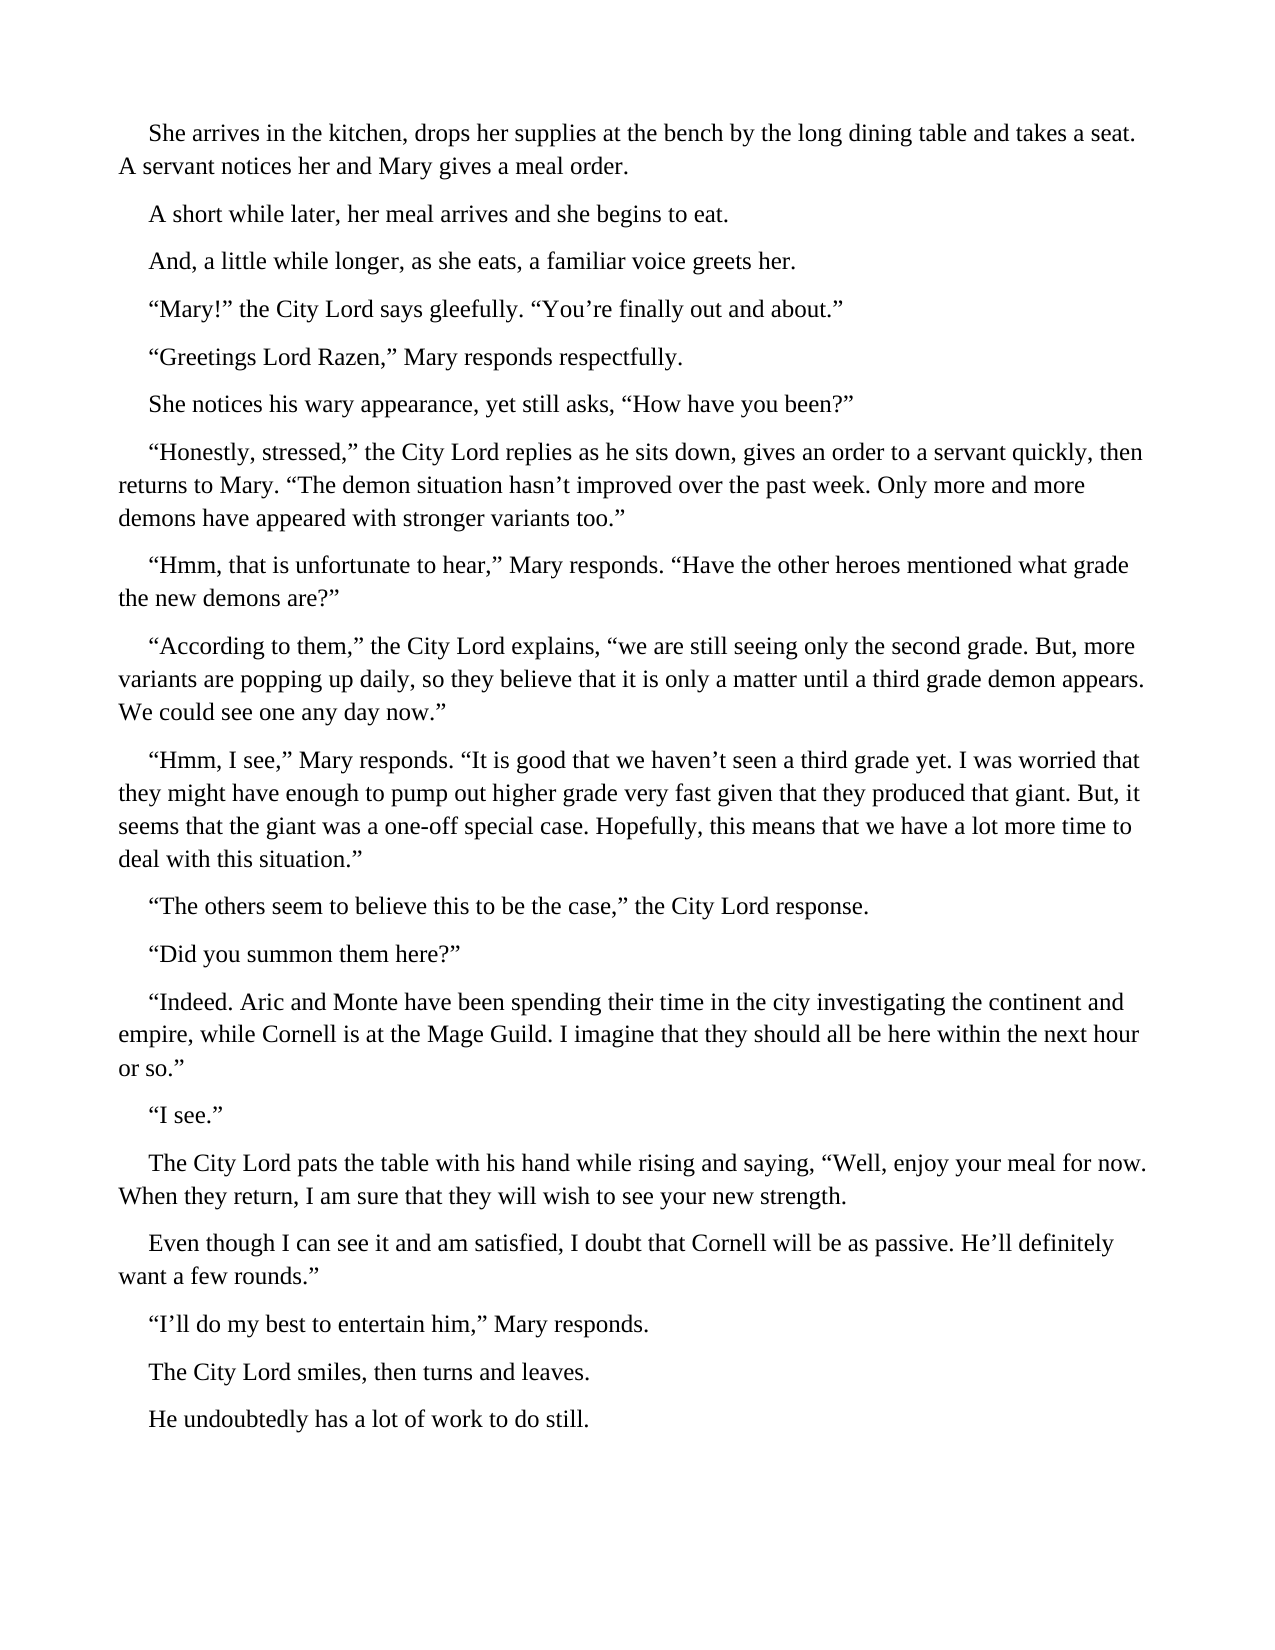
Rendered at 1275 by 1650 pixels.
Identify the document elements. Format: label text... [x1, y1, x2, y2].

text She arrives in the kitchen, drops her supplies at the bench by the long dining table and takes a seat. A servant notices her and Mary gives a meal order. [118, 118, 1157, 180]
text The City Lord smiles, then turns and leaves. [118, 1357, 1157, 1385]
text “I see.” [118, 1100, 1157, 1129]
text “Indeed. Aric and Monte have been spending their time in the city investigating the continent and empire, while Cornell is at the Mage Guild. I imagine that they should all be here within the next hour or so.” [118, 987, 1157, 1081]
text “Honestly, stressed,” the City Lord replies as he sits down, gives an order to a servant quickly, then returns to Mary. “The demon situation hasn’t improved over the past week. Only more and more demons have appeared with stronger variants too.” [118, 437, 1157, 532]
text The City Lord pats the table with his hand while rising and saying, “Well, enjoy your meal for now. When they return, I am sure that they will wish to see your new strength. [118, 1148, 1157, 1209]
text “Hmm, I see,” Mary responds. “It is good that we haven’t seen a third grade yet. I was worried that they might have enough to pump out higher grade very fast given that they produced that giant. But, it seems that the giant was a one-off special case. Hopefully, this means that we have a lot more time to deal with this situation.” [118, 745, 1157, 872]
text He undoubtedly has a lot of work to do still. [118, 1404, 1157, 1433]
text “I’ll do my best to entertain him,” Mary responds. [118, 1309, 1157, 1338]
text Even though I can see it and am satisfied, I doubt that Cornell will be as passive. He’ll definitely want a few rounds.” [118, 1228, 1157, 1290]
text “Mary!” the City Lord says gleefully. “You’re finally out and about.” [118, 294, 1157, 323]
text A short while later, her meal arrives and she begins to eat. [118, 199, 1157, 227]
text “Did you summon them here?” [118, 939, 1157, 968]
text “Hmm, that is unfortunate to hear,” Mary responds. “Have the other heroes mentioned what grade the new demons are?” [118, 550, 1157, 612]
text “Greetings Lord Razen,” Mary responds respectfully. [118, 342, 1157, 370]
text “The others seem to believe this to be the case,” the City Lord response. [118, 891, 1157, 920]
text And, a little while longer, as she eats, a familiar voice greets her. [118, 246, 1157, 275]
text “According to them,” the City Lord explains, “we are still seeing only the second grade. But, more variants are popping up daily, so they believe that it is only a matter until a third grade demon appears. We could see one any day now.” [118, 631, 1157, 726]
text She notices his wary appearance, yet still asks, “How have you been?” [118, 389, 1157, 418]
